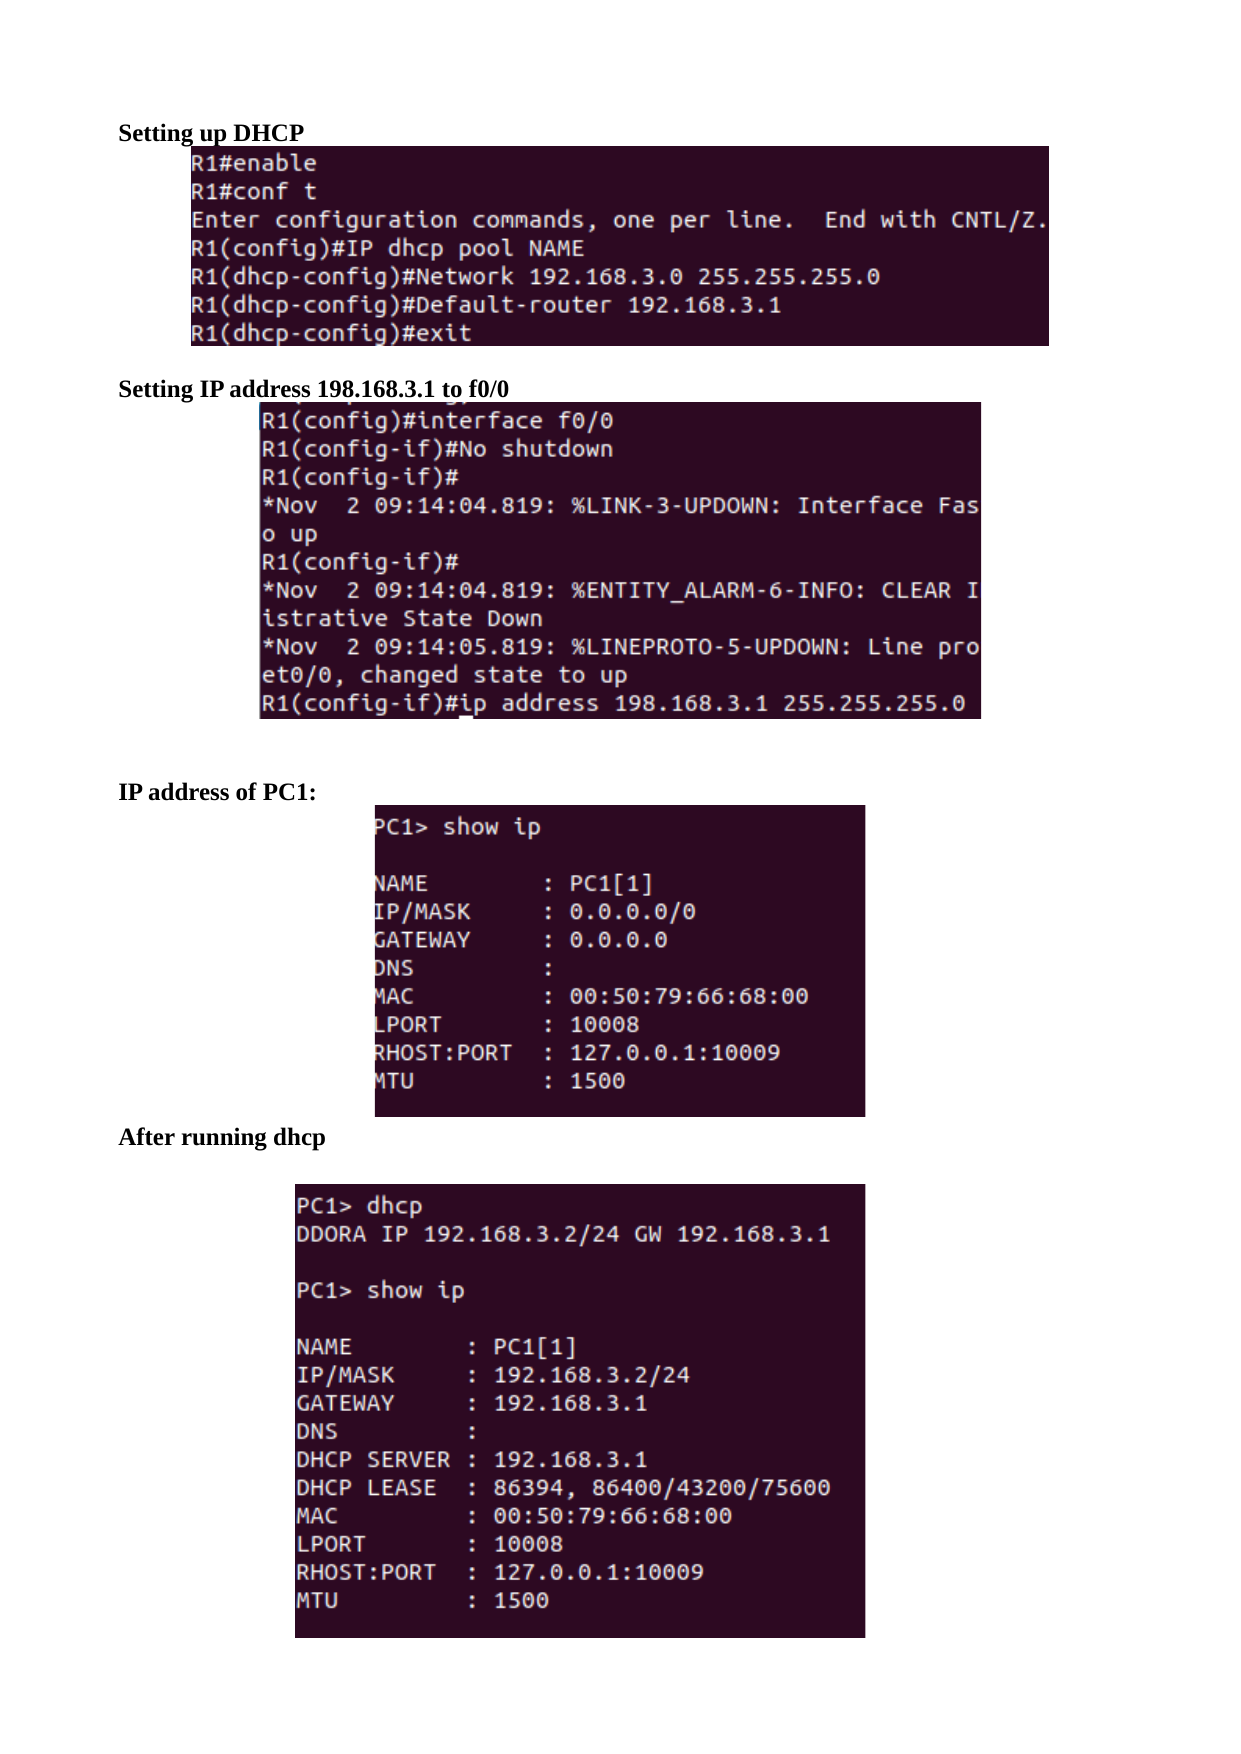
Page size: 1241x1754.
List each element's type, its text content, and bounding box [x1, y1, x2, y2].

text IP address of PC1: [118, 777, 1122, 805]
text After running dhcp [118, 1122, 1122, 1150]
picture [295, 1184, 866, 1638]
picture [191, 146, 1049, 346]
text Setting up DHCP [118, 118, 1122, 147]
picture [259, 402, 982, 719]
text Setting IP address 198.168.3.1 to f0/0 [118, 374, 1122, 403]
picture [374, 805, 866, 1117]
